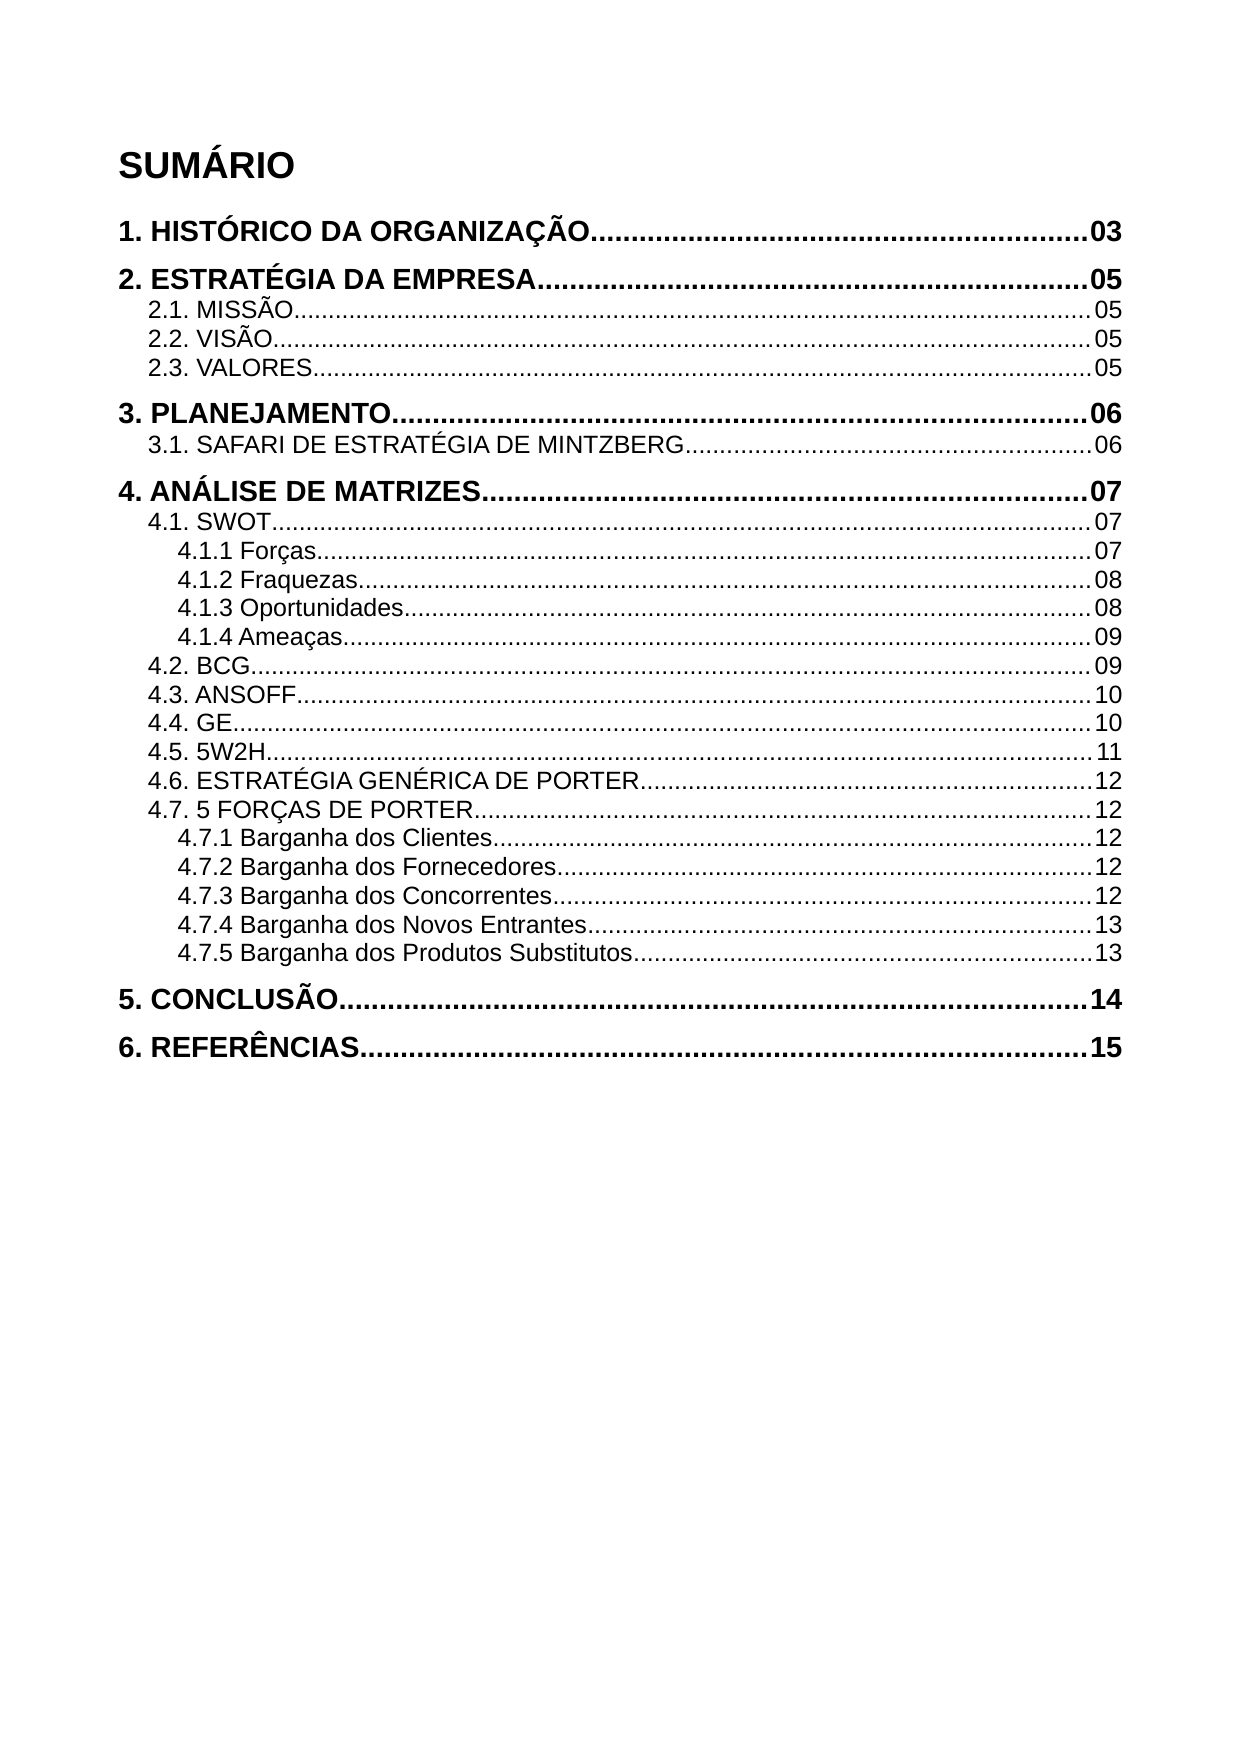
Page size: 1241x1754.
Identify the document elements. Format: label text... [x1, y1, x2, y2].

text 3.1. SAFARI DE ESTRATÉGIA DE MINTZBERG 06 [148, 430, 1122, 459]
text 2.3. VALORES 05 [148, 353, 1122, 382]
text 4.3. ANSOFF 10 [148, 679, 1122, 708]
text 4.2. BCG 09 [148, 651, 1122, 679]
text 4.7.5 Barganha dos Produtos Substitutos 13 [177, 938, 1122, 967]
text 1. HISTÓRICO DA ORGANIZAÇÃO 03 [118, 213, 1122, 247]
text 4.7.2 Barganha dos Fornecedores 12 [177, 852, 1122, 881]
subtitle Sumário [118, 143, 1122, 186]
text 4.7. 5 FORÇAS DE PORTER 12 [148, 794, 1122, 823]
text 4.5. 5W2H 11 [148, 737, 1122, 766]
text 4.1.3 Oportunidades 08 [177, 593, 1122, 622]
text 4.7.3 Barganha dos Concorrentes 12 [177, 881, 1122, 909]
text 4.1.2 Fraquezas 08 [177, 564, 1122, 593]
text 3. PLANEJAMENTO 06 [118, 396, 1122, 430]
text 4.1. SWOT 07 [148, 507, 1122, 536]
text 4.7.4 Barganha dos Novos Entrantes 13 [177, 909, 1122, 938]
text 6. REFERÊNCIAS 15 [118, 1030, 1122, 1064]
text 2.2. VISÃO 05 [148, 324, 1122, 353]
text 2.1. MISSÃO 05 [148, 295, 1122, 324]
text 4. ANÁLISE DE MATRIZES 07 [118, 473, 1122, 507]
text 4.1.1 Forças 07 [177, 536, 1122, 564]
text 4.6. ESTRATÉGIA GENÉRICA DE PORTER 12 [148, 766, 1122, 794]
text 5. CONCLUSÃO 14 [118, 982, 1122, 1015]
text 4.4. GE 10 [148, 708, 1122, 737]
text 2. ESTRATÉGIA DA EMPRESA 05 [118, 262, 1122, 295]
text 4.1.4 Ameaças 09 [177, 622, 1122, 651]
text 4.7.1 Barganha dos Clientes 12 [177, 823, 1122, 852]
